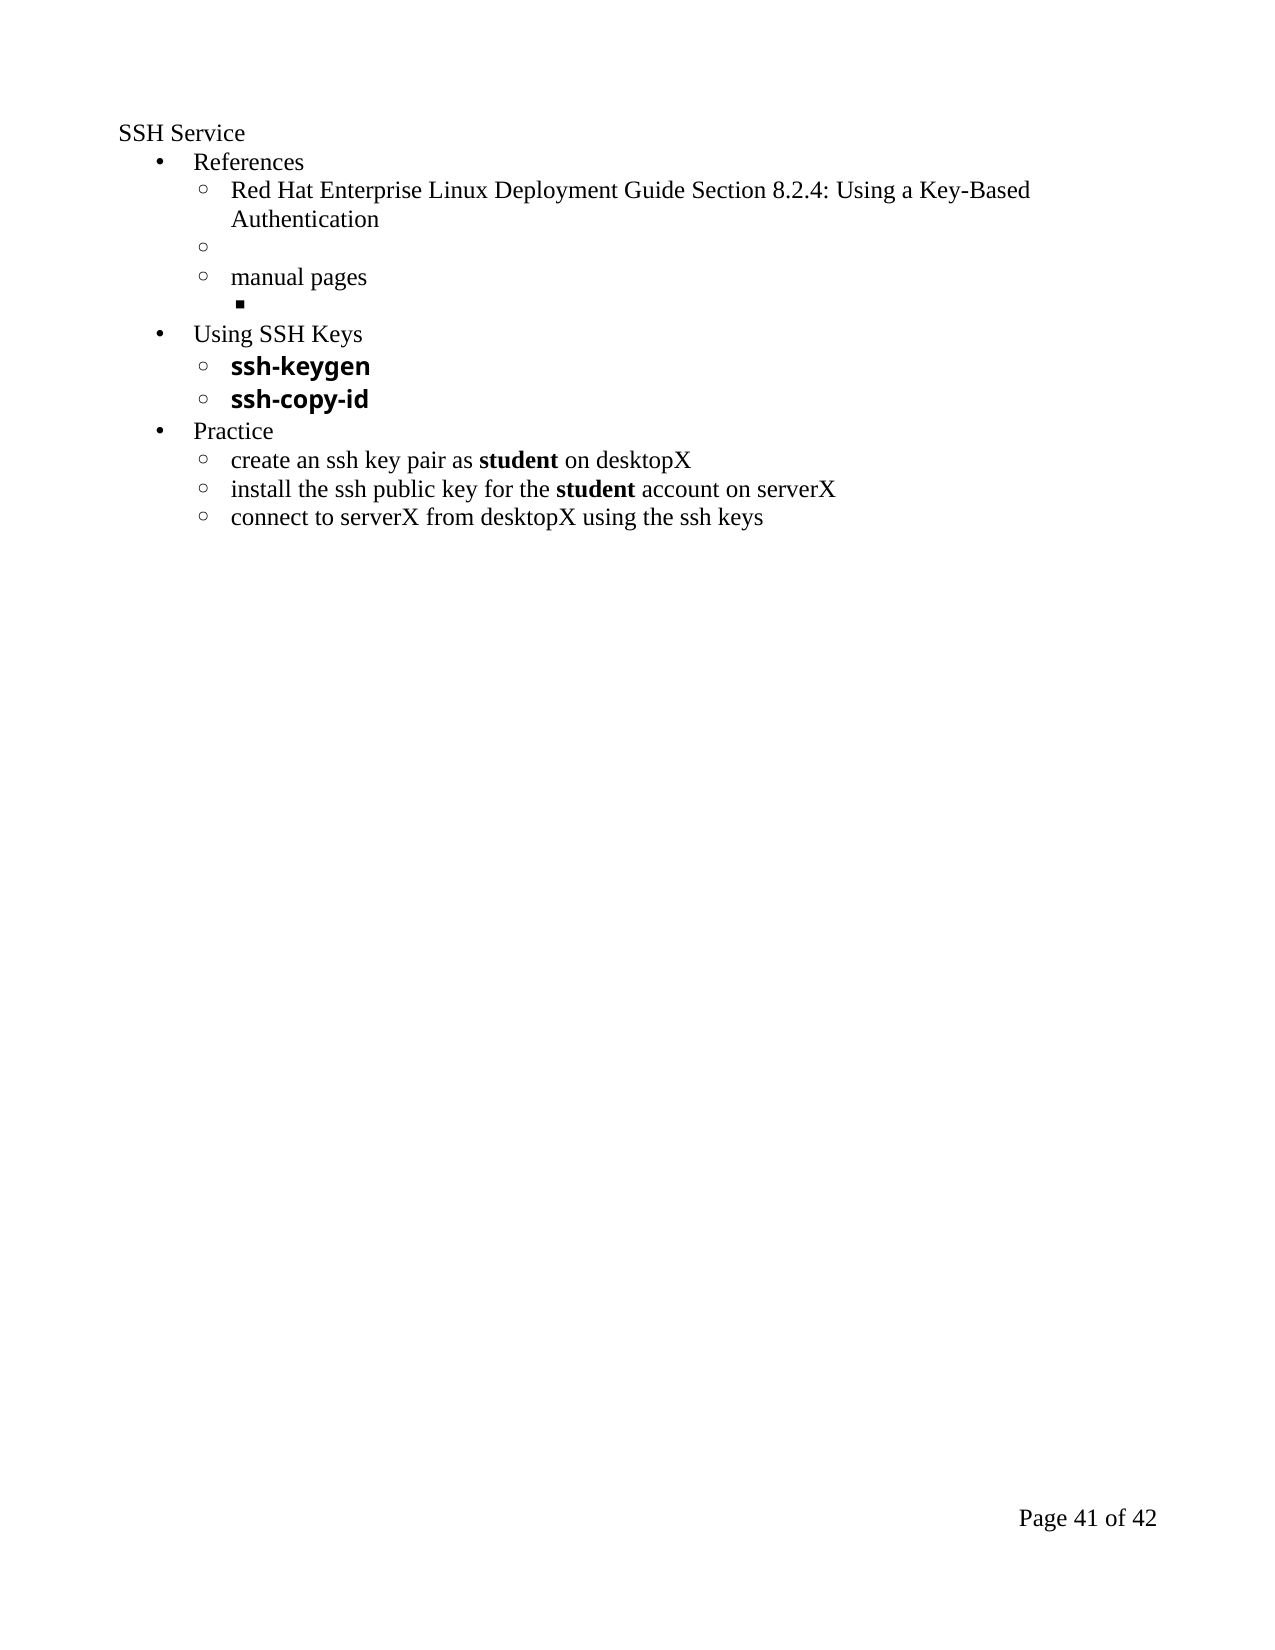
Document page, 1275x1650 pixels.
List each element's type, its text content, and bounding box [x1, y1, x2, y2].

list ssh-copy-id [193, 382, 1157, 416]
list Red Hat Enterprise Linux Deployment Guide Section 8.2.4: Using a Key-Based Authentication [193, 176, 1157, 233]
list manual pages [193, 262, 1157, 291]
list create an ssh key pair as student on desktopX [193, 445, 1157, 474]
text SSH Service [118, 118, 1157, 147]
list Practice [156, 416, 1157, 445]
list ssh-keygen [193, 348, 1157, 382]
list connect to serverX from desktopX using the ssh keys [193, 502, 1157, 531]
list Using SSH Keys [156, 319, 1157, 348]
list References [156, 147, 1157, 176]
list install the ssh public key for the student account on serverX [193, 474, 1157, 502]
